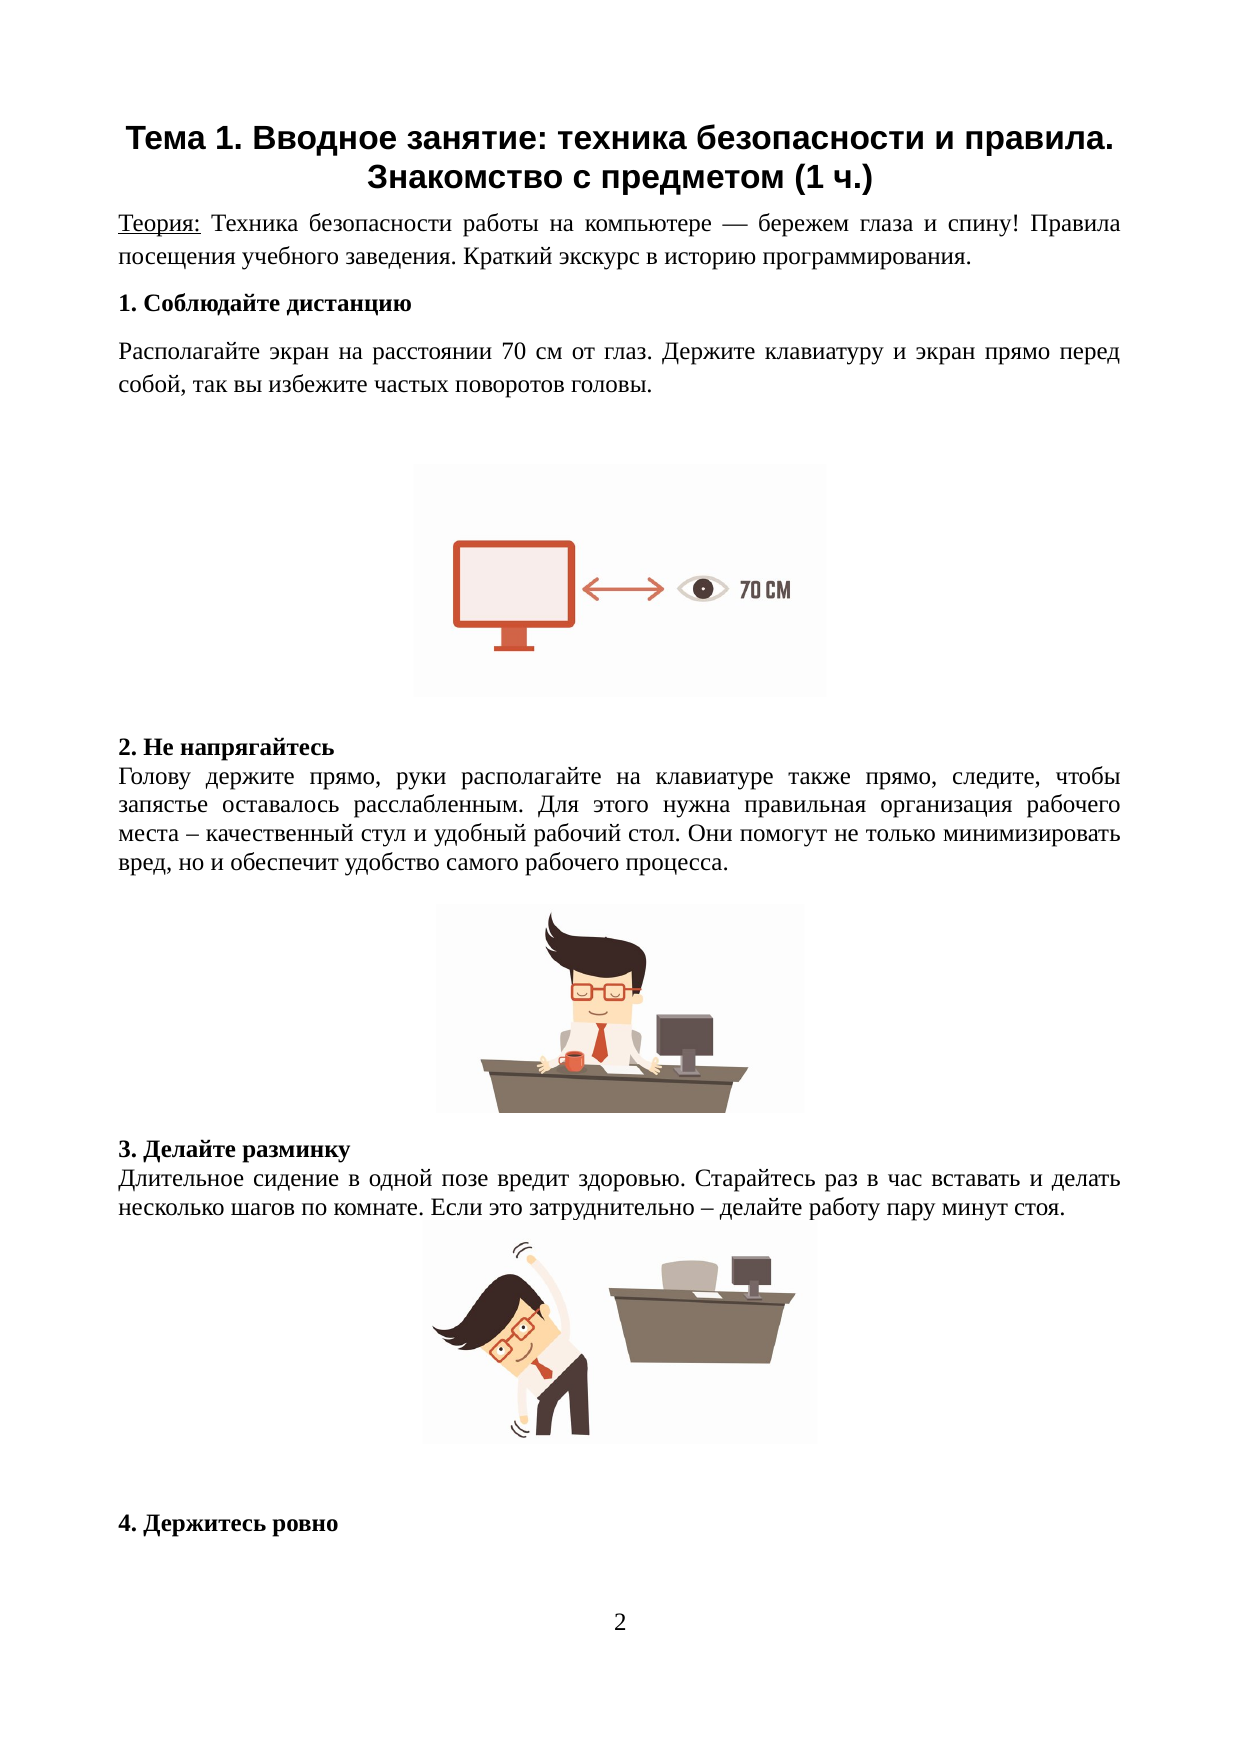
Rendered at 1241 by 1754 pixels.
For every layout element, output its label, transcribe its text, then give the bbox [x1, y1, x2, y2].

picture [435, 904, 805, 1113]
subtitle Тема 1. Вводное занятие: техника безопасности и правила. Знакомство с предметом (1 ч.) [118, 118, 1122, 195]
text Длительное сидение в одной позе вредит здоровью. Старайтесь раз в час вставать и делать несколько шагов по комнате. Если это затруднительно – делайте работу пару минут стоя. [118, 1163, 1122, 1221]
text Голову держите прямо, руки располагайте на клавиатуре также прямо, следите, чтобы запястье оставалось расслабленным. Для этого нужна правильная организация рабочего места – качественный стул и удобный рабочий стол. Они помогут не только минимизировать вред, но и обеспечит удобство самого рабочего процесса. [118, 761, 1122, 876]
text Теория: Техника безопасности работы на компьютере — бережем глаза и спину! Правила посещения учебного заведения. Краткий экскурс в историю программирования. [118, 208, 1122, 270]
picture [422, 1220, 818, 1444]
picture [413, 464, 827, 697]
text Располагайте экран на расстоянии 70 см от глаз. Держите клавиатуру и экран прямо перед собой, так вы избежите частых поворотов головы. [118, 336, 1122, 398]
text 1. Соблюдайте дистанцию [118, 288, 1122, 317]
text 2. Не напрягайтесь [118, 732, 1122, 761]
text 4. Держитесь ровно [118, 1508, 1122, 1537]
text 3. Делайте разминку [118, 1134, 1122, 1163]
